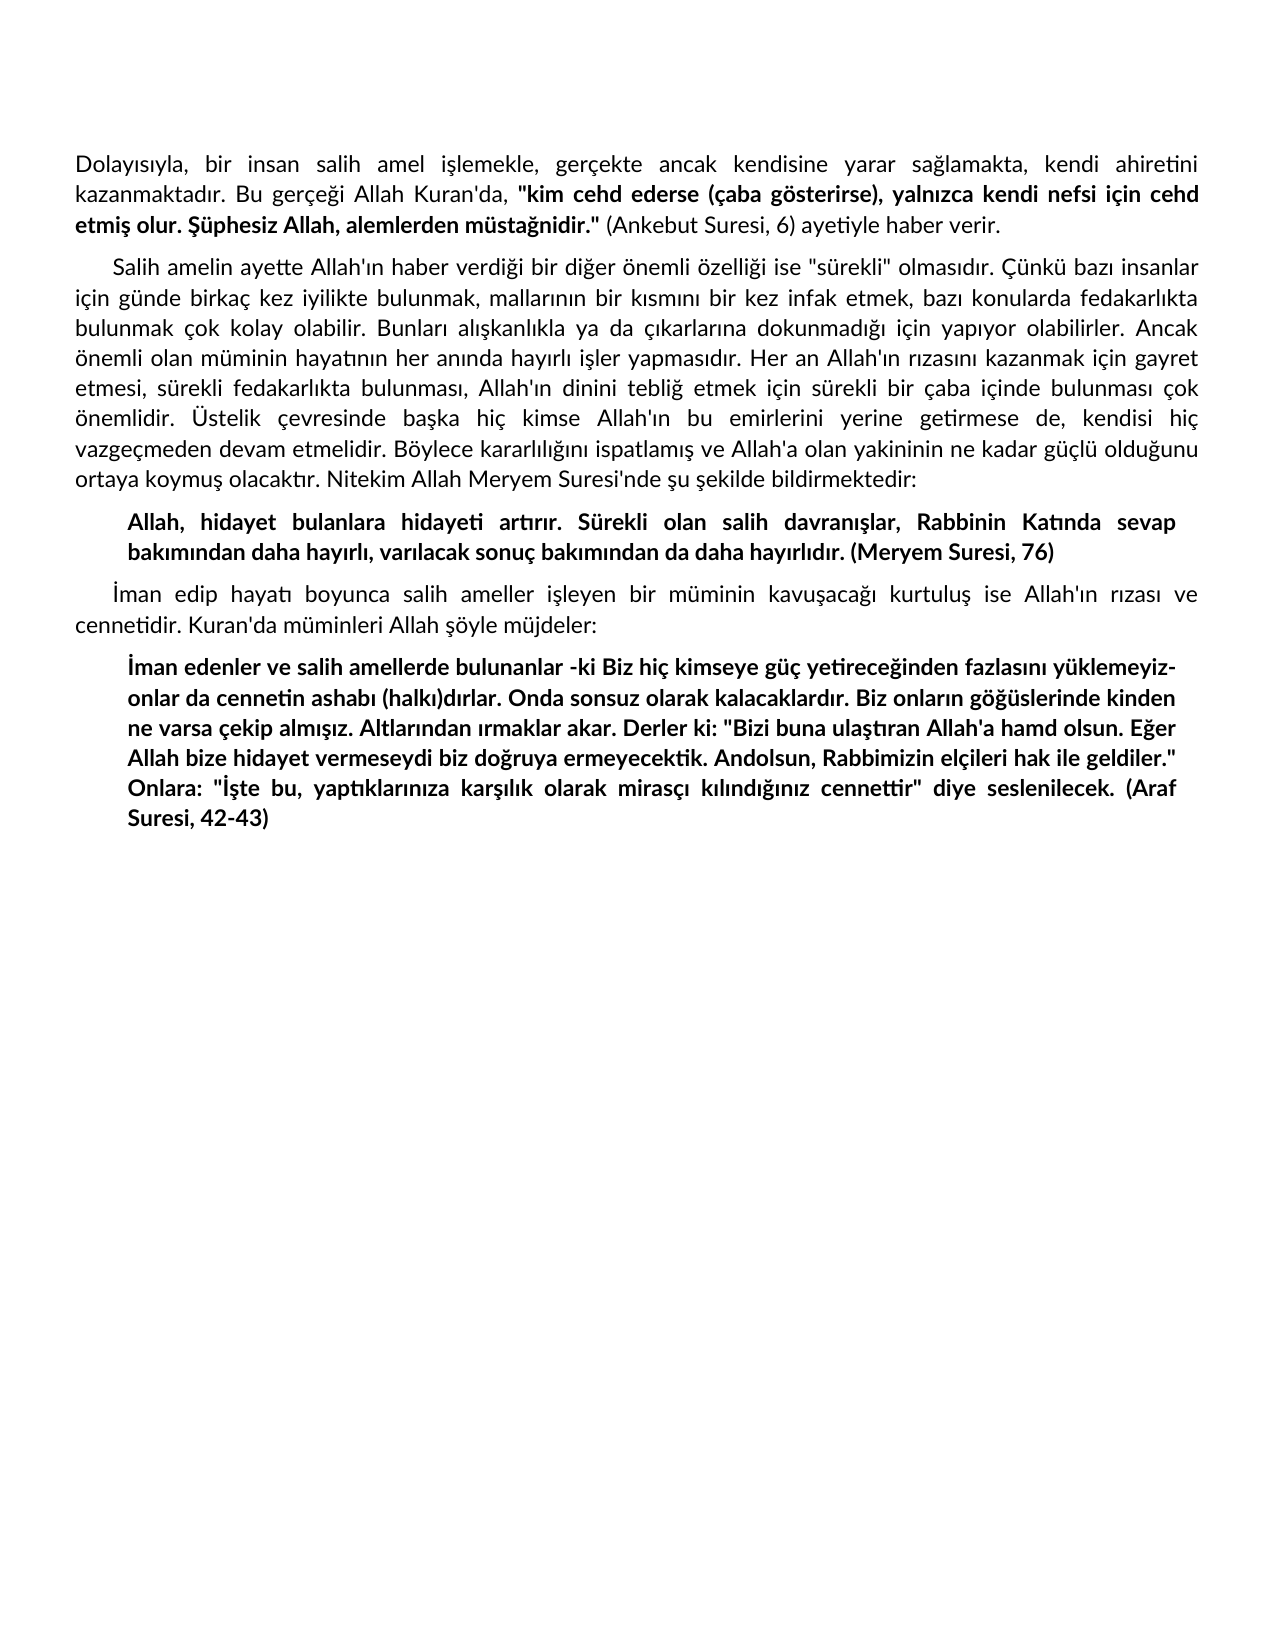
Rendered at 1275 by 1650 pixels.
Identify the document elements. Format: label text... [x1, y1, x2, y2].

text İman edip hayatı boyunca salih ameller işleyen bir müminin kavuşacağı kurtuluş ise Allah'ın rızası ve cennetidir. Kuran'da müminleri Allah şöyle müjdeler: [75, 580, 1200, 638]
text İman edenler ve salih amellerde bulunanlar -ki Biz hiç kimseye güç yetireceğinden fazlasını yüklemeyiz- onlar da cennetin ashabı (halkı)dırlar. Onda sonsuz olarak kalacaklardır. Biz onların göğüslerinde kinden ne varsa çekip almışız. Altlarından ırmaklar akar. Derler ki: "Bizi buna ulaştıran Allah'a hamd olsun. Eğer Allah bize hidayet vermeseydi biz doğruya ermeyecektik. Andolsun, Rabbimizin elçileri hak ile geldiler." Onlara: "İşte bu, yaptıklarınıza karşılık olarak mirasçı kılındığınız cennettir" diye seslenilecek. (Araf Suresi, 42-43) [127, 653, 1177, 832]
text Dolayısıyla, bir insan salih amel işlemekle, gerçekte ancak kendisine yarar sağlamakta, kendi ahiretini kazanmaktadır. Bu gerçeği Allah Kuran'da, "kim cehd ederse (çaba gösterirse), yalnızca kendi nefsi için cehd etmiş olur. Şüphesiz Allah, alemlerden müstağnidir." (Ankebut Suresi, 6) ayetiyle haber verir. [75, 150, 1200, 238]
text Salih amelin ayette Allah'ın haber verdiği bir diğer önemli özelliği ise "sürekli" olmasıdır. Çünkü bazı insanlar için günde birkaç kez iyilikte bulunmak, mallarının bir kısmını bir kez infak etmek, bazı konularda fedakarlıkta bulunmak çok kolay olabilir. Bunları alışkanlıkla ya da çıkarlarına dokunmadığı için yapıyor olabilirler. Ancak önemli olan müminin hayatının her anında hayırlı işler yapmasıdır. Her an Allah'ın rızasını kazanmak için gayret etmesi, sürekli fedakarlıkta bulunması, Allah'ın dinini tebliğ etmek için sürekli bir çaba içinde bulunması çok önemlidir. Üstelik çevresinde başka hiç kimse Allah'ın bu emirlerini yerine getirmese de, kendisi hiç vazgeçmeden devam etmelidir. Böylece kararlılığını ispatlamış ve Allah'a olan yakininin ne kadar güçlü olduğunu ortaya koymuş olacaktır. Nitekim Allah Meryem Suresi'nde şu şekilde bildirmektedir: [75, 253, 1200, 492]
text Allah, hidayet bulanlara hidayeti artırır. Sürekli olan salih davranışlar, Rabbinin Katında sevap bakımından daha hayırlı, varılacak sonuç bakımından da daha hayırlıdır. (Meryem Suresi, 76) [127, 507, 1177, 565]
